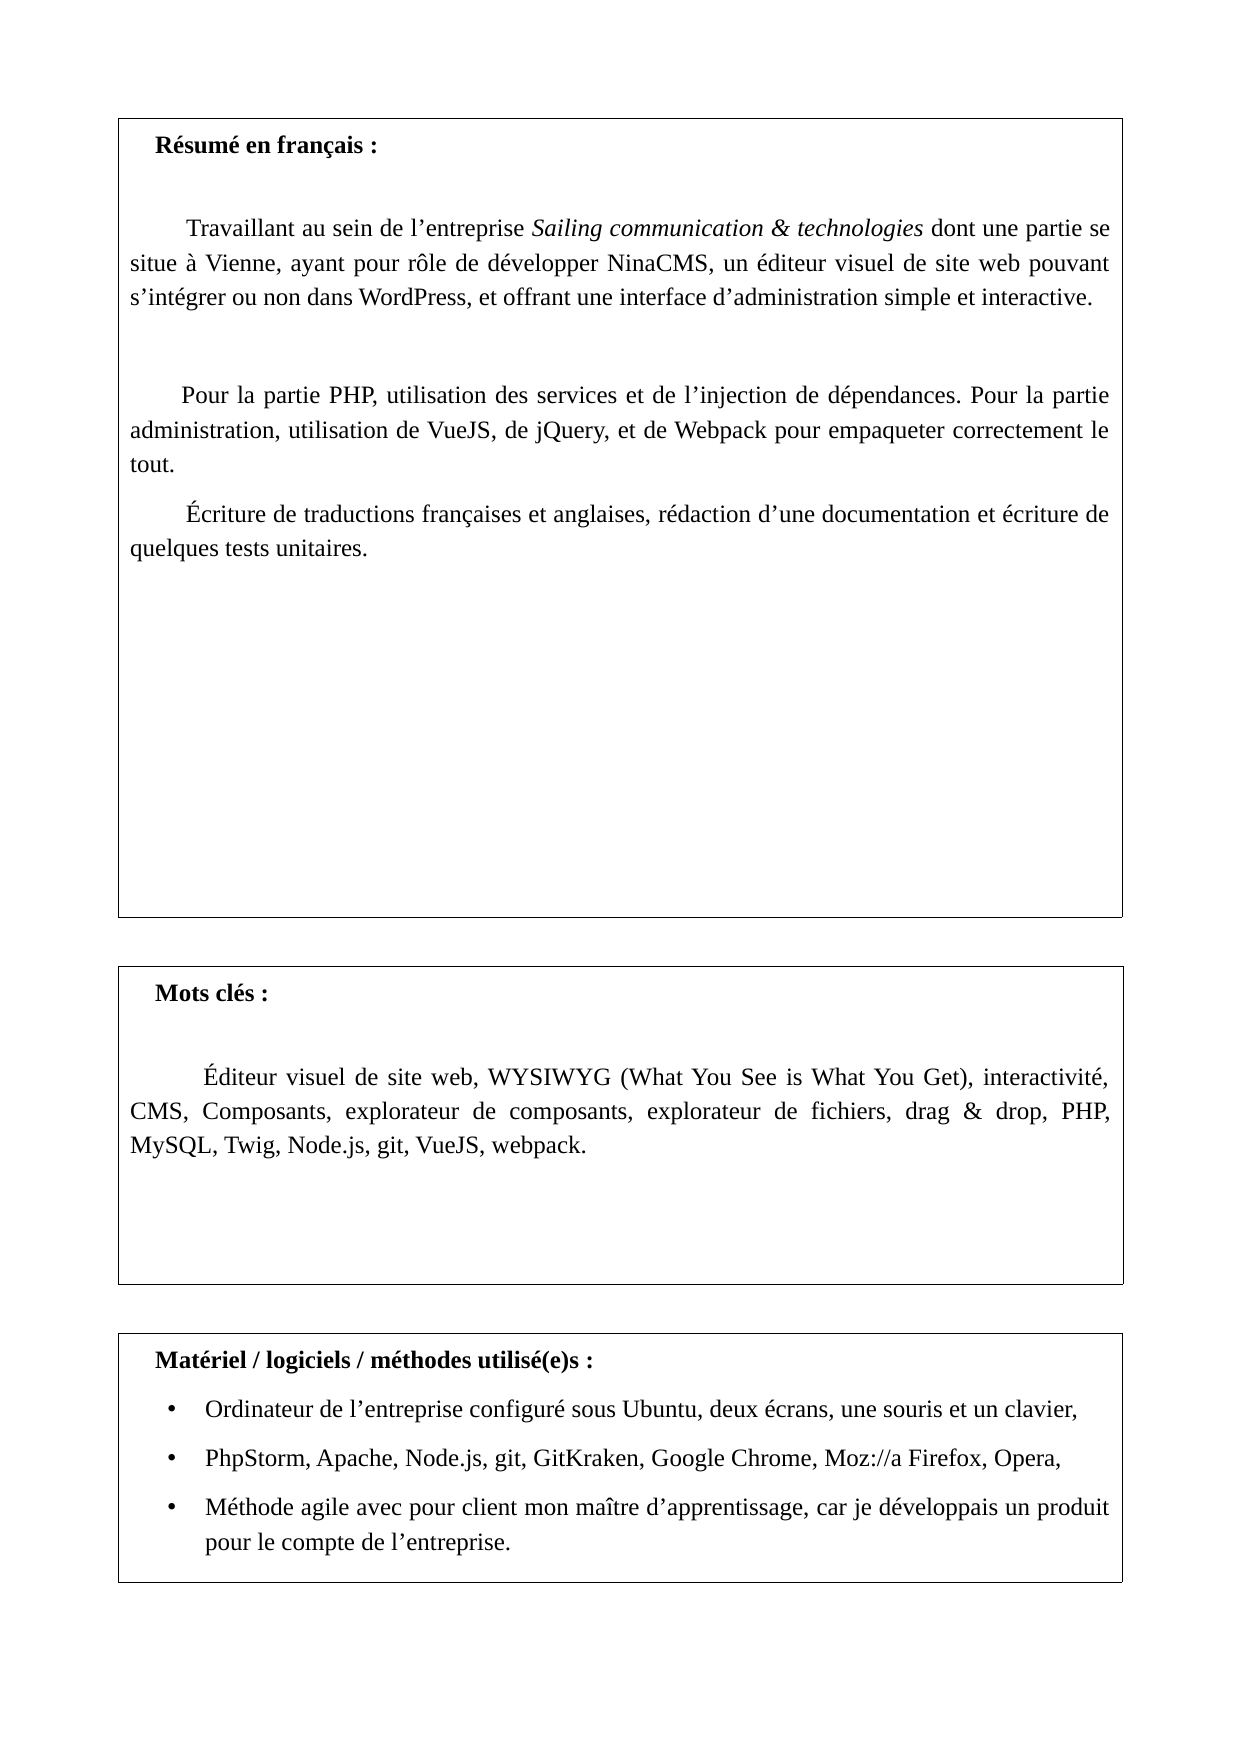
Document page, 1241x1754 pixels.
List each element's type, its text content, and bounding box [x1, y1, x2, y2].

table_header Mots clés : Éditeur visuel de site web, WYSIWYG (What You See is What You Get), interactivité, CMS, Composants, explorateur de composants, explorateur de fichiers, drag & drop, PHP, MySQL, Twig, Node.js, git, VueJS, webpack. [119, 967, 1123, 1284]
table_header Résumé en français : Travaillant au sein de l’entreprise Sailing communication & technologies dont une partie se situe à Vienne, ayant pour rôle de développer NinaCMS, un éditeur visuel de site web pouvant s’intégrer ou non dans WordPress, et offrant une interface d’administration simple et interactive. Pour la partie PHP, utilisation des services et de l’injection de dépendances. Pour la partie administration, utilisation de VueJS, de jQuery, et de Webpack pour empaqueter correctement le tout. Écriture de traductions françaises et anglaises, rédaction d’une documentation et écriture de quelques tests unitaires. [119, 119, 1122, 917]
table_header Matériel / logiciels / méthodes utilisé(e)s : Ordinateur de l’entreprise configuré sous Ubuntu, deux écrans, une souris et un clavier, PhpStorm, Apache, Node.js, git, GitKraken, Google Chrome, Moz://a Firefox, Opera, Méthode agile avec pour client mon maître d’apprentissage, car je développais un produit pour le compte de l’entreprise. [119, 1334, 1122, 1582]
